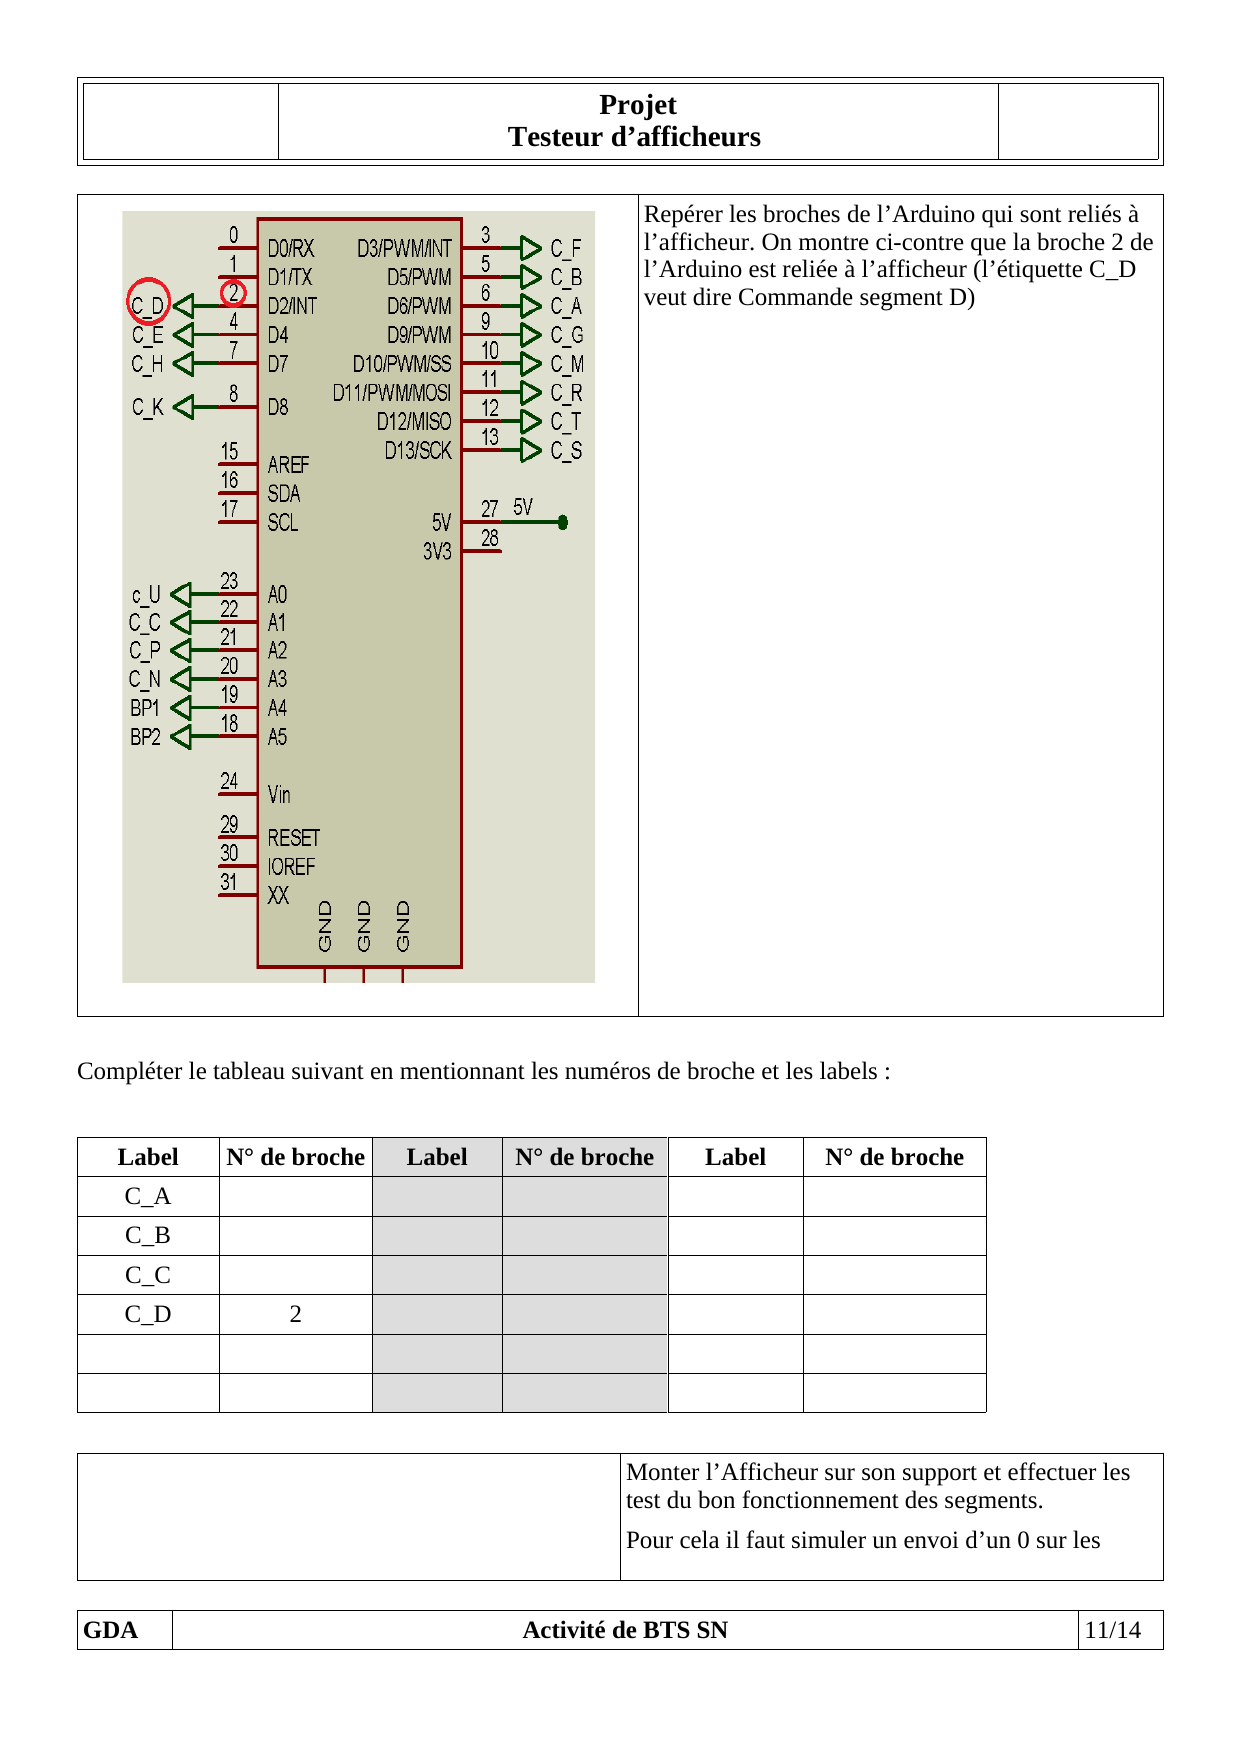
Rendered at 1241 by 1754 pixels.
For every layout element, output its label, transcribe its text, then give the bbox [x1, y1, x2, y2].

table_header Label [669, 1138, 803, 1176]
table_cell [220, 1335, 372, 1373]
picture [122, 211, 596, 983]
table_cell [373, 1295, 502, 1334]
table_cell [503, 1335, 667, 1373]
table_cell [220, 1177, 372, 1216]
table_cell [669, 1256, 803, 1294]
text Compléter le tableau suivant en mentionnant les numéros de broche et les labels : [77, 1057, 1163, 1084]
table_cell [669, 1177, 803, 1216]
table_header Label [373, 1138, 502, 1176]
table_cell 2 [220, 1295, 372, 1334]
table_cell [373, 1335, 502, 1373]
table_cell [804, 1256, 986, 1294]
table_cell [669, 1217, 803, 1255]
table_cell [503, 1177, 667, 1216]
table_cell C_D [78, 1295, 219, 1334]
table_header N° de broche [804, 1138, 986, 1176]
table_header N° de broche [220, 1138, 372, 1176]
table_header Label [78, 1138, 219, 1176]
table_cell [804, 1295, 986, 1334]
table_cell [503, 1374, 667, 1412]
table_cell [503, 1256, 667, 1294]
table_cell [220, 1217, 372, 1255]
table_cell [373, 1256, 502, 1294]
table_cell [669, 1374, 803, 1412]
table_cell [220, 1256, 372, 1294]
table_cell [804, 1374, 986, 1412]
table_header Repérer les broches de l’Arduino qui sont reliés à l’afficheur. On montre ci-contre que la broche 2 de l’Arduino est reliée à l’afficheur (l’étiquette C_D veut dire Commande segment D) [639, 195, 1163, 1016]
table_header Monter l’Afficheur sur son support et effectuer les test du bon fonctionnement des segments. Pour cela il faut simuler un envoi d’un 0 sur les [621, 1454, 1163, 1580]
table_cell [373, 1177, 502, 1216]
table_cell [373, 1217, 502, 1255]
table_cell [503, 1217, 667, 1255]
table_cell [669, 1295, 803, 1334]
table_header [78, 1454, 620, 1580]
table_cell [503, 1295, 667, 1334]
table_cell [669, 1335, 803, 1373]
table_cell [78, 1335, 219, 1373]
table_cell [220, 1374, 372, 1412]
table_cell [804, 1177, 986, 1216]
table_header [78, 195, 638, 1016]
table_header N° de broche [503, 1138, 667, 1176]
table_cell [804, 1335, 986, 1373]
table_cell C_A [78, 1177, 219, 1216]
table_cell [804, 1217, 986, 1255]
table_cell [373, 1374, 502, 1412]
table_cell [78, 1374, 219, 1412]
table_cell C_B [78, 1217, 219, 1255]
table_cell C_C [78, 1256, 219, 1294]
